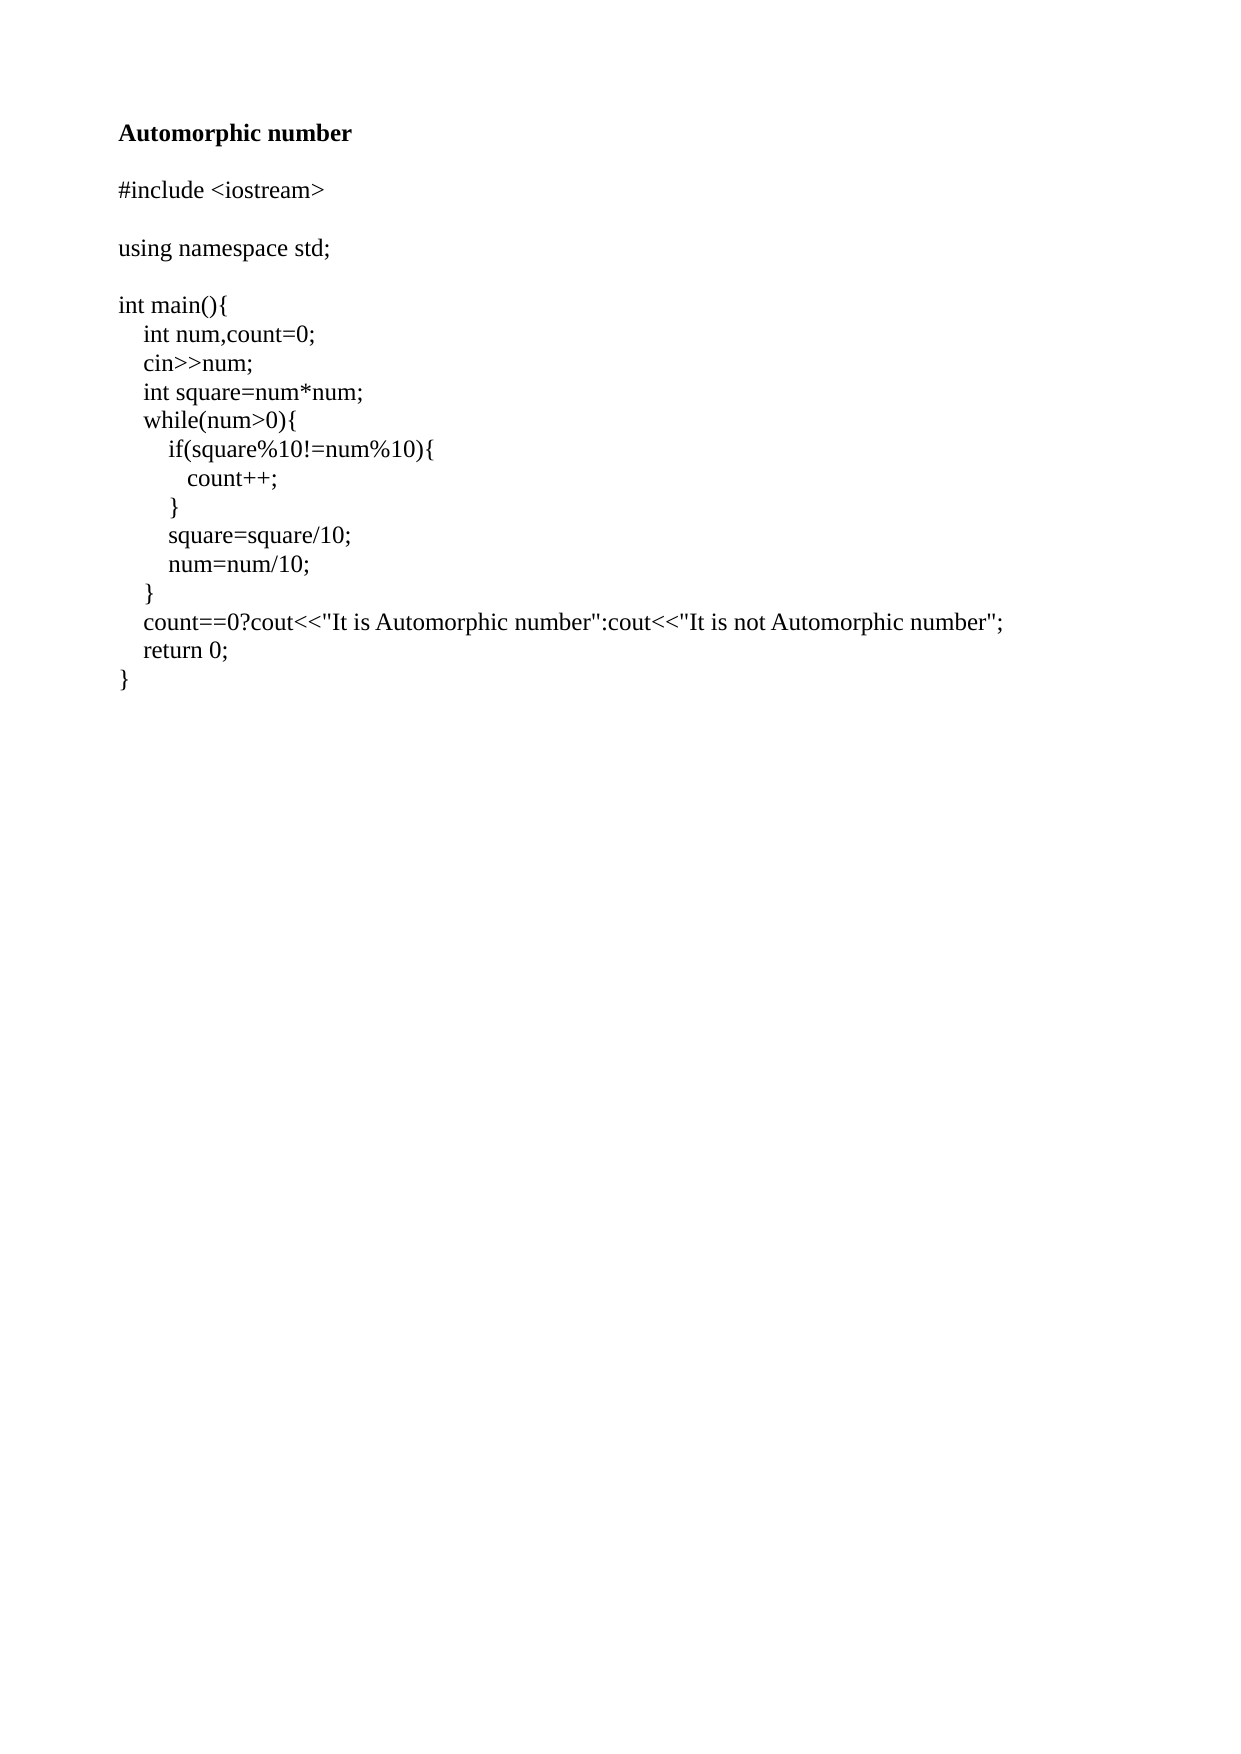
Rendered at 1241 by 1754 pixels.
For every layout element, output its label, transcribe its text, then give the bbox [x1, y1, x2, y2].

text num=num/10; [118, 549, 1122, 578]
text while(num>0){ [118, 406, 1122, 434]
text using namespace std; [118, 233, 1122, 262]
text return 0; [118, 636, 1122, 664]
text } [118, 492, 1122, 521]
text count++; [118, 463, 1122, 492]
text int square=num*num; [118, 377, 1122, 406]
text int main(){ [118, 291, 1122, 319]
text #include <iostream> [118, 176, 1122, 204]
text Automorphic number [118, 118, 1122, 147]
text } [118, 578, 1122, 607]
text if(square%10!=num%10){ [118, 434, 1122, 463]
text cin>>num; [118, 348, 1122, 377]
text square=square/10; [118, 521, 1122, 549]
text } [118, 664, 1122, 693]
text int num,count=0; [118, 319, 1122, 348]
text count==0?cout<<"It is Automorphic number":cout<<"It is not Automorphic number"; [118, 607, 1122, 636]
